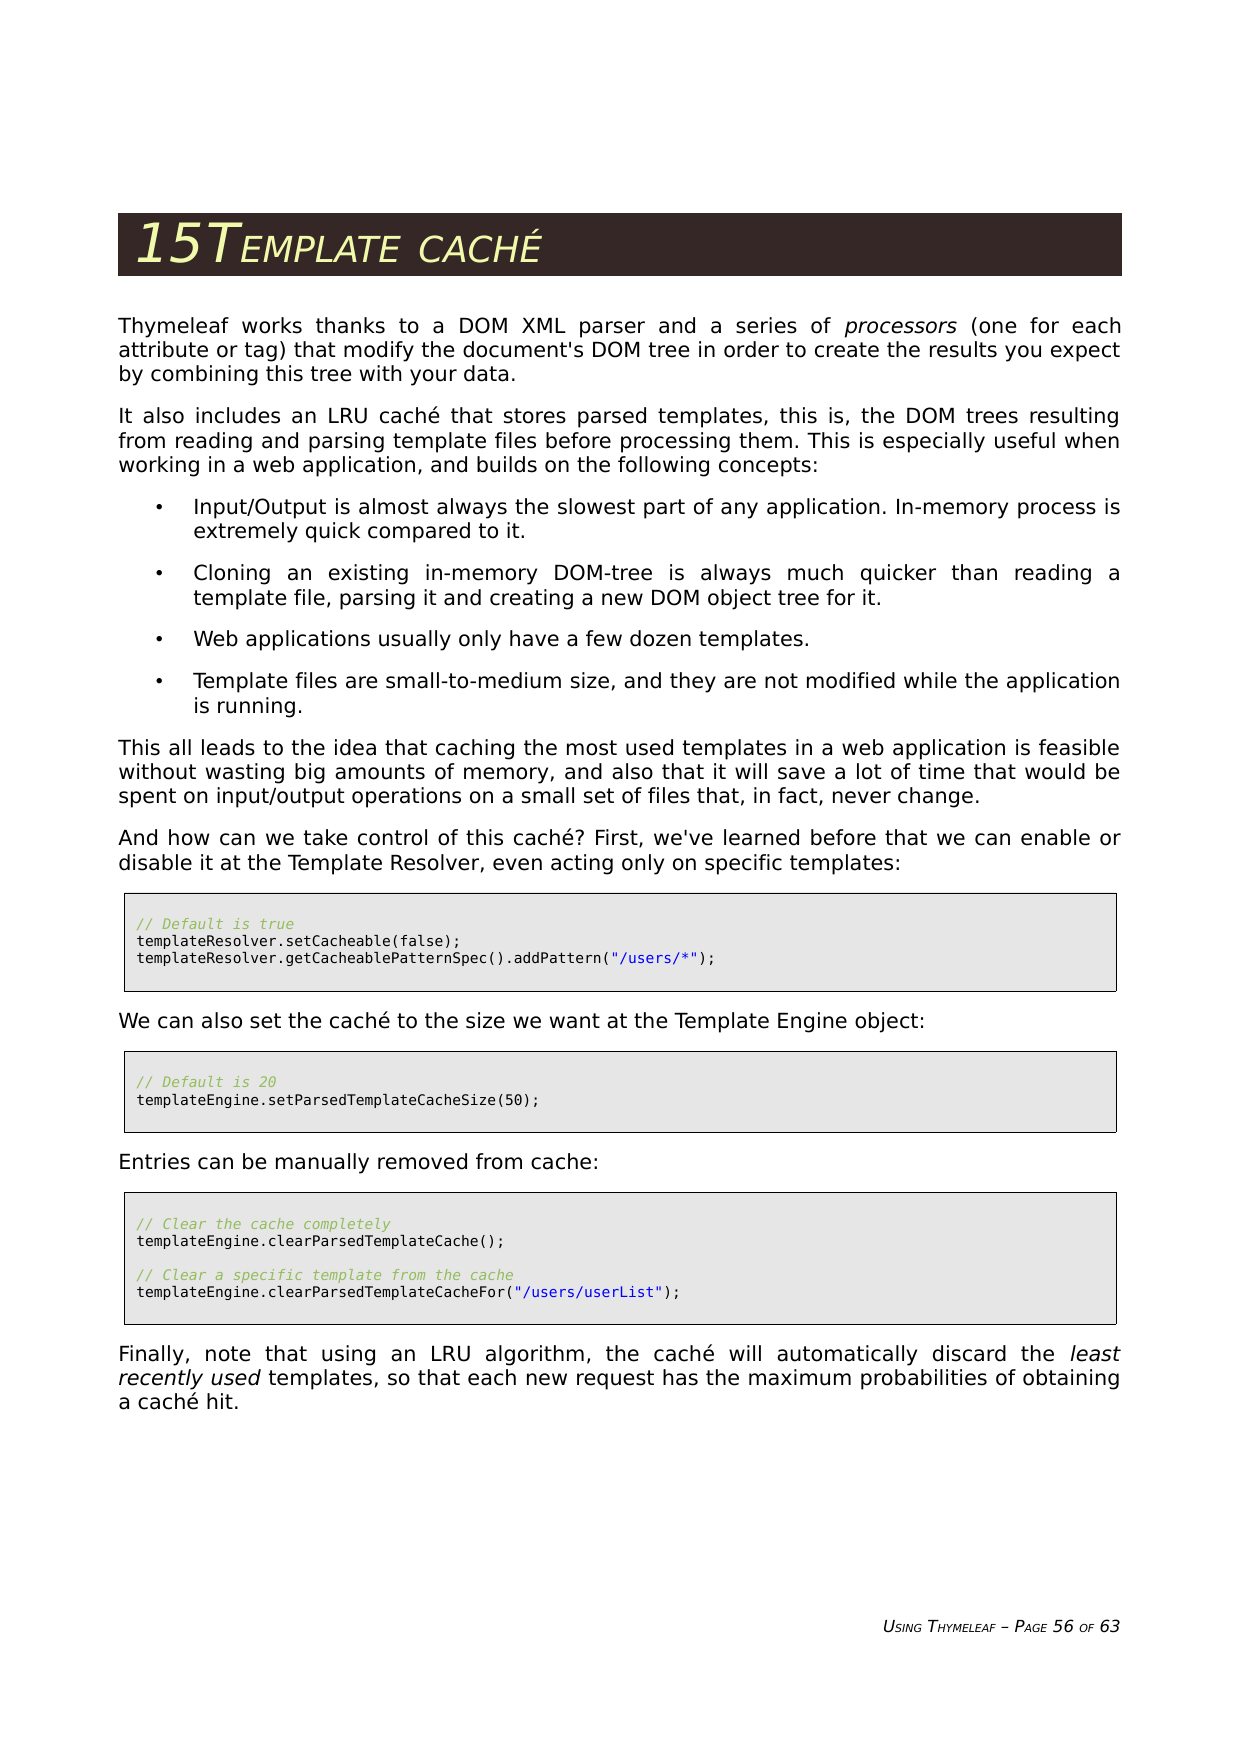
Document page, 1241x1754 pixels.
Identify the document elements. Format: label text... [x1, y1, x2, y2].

text It also includes an LRU caché that stores parsed templates, this is, the DOM trees resulting from reading and parsing template files before processing them. This is especially useful when working in a web application, and builds on the following concepts: [118, 404, 1122, 477]
subtitle Template caché [118, 213, 1122, 276]
list Cloning an existing in-memory DOM-tree is always much quicker than reading a template file, parsing it and creating a new DOM object tree for it. [156, 561, 1122, 610]
text Entries can be manually removed from cache: [118, 1150, 1122, 1174]
list Template files are small-to-medium size, and they are not modified while the application is running. [156, 669, 1122, 718]
text // Default is 20 templateEngine.setParsedTemplateCacheSize(50); [125, 1052, 1116, 1132]
text Thymeleaf works thanks to a DOM XML parser and a series of processors (one for each attribute or tag) that modify the document's DOM tree in order to create the results you expect by combining this tree with your data. [118, 314, 1122, 387]
text This all leads to the idea that caching the most used templates in a web application is feasible without wasting big amounts of memory, and also that it will save a lot of time that would be spent on input/output operations on a small set of files that, in fact, never change. [118, 736, 1122, 808]
text We can also set the caché to the size we want at the Template Engine object: [118, 1009, 1122, 1033]
list Input/Output is almost always the slowest part of any application. In-memory process is extremely quick compared to it. [156, 495, 1122, 543]
text // Default is true templateResolver.setCacheable(false); templateResolver.getCacheablePatternSpec().addPattern("/users/*"); [125, 894, 1116, 991]
text // Clear the cache completely templateEngine.clearParsedTemplateCache(); // Clear a specific template from the cache templateEngine.clearParsedTemplateCacheFor("/users/userList"); [125, 1193, 1116, 1324]
text Finally, note that using an LRU algorithm, the caché will automatically discard the least recently used templates, so that each new request has the maximum probabilities of obtaining a caché hit. [118, 1342, 1122, 1415]
list Web applications usually only have a few dozen templates. [156, 627, 1122, 652]
text And how can we take control of this caché? First, we've learned before that we can enable or disable it at the Template Resolver, even acting only on specific templates: [118, 826, 1122, 875]
